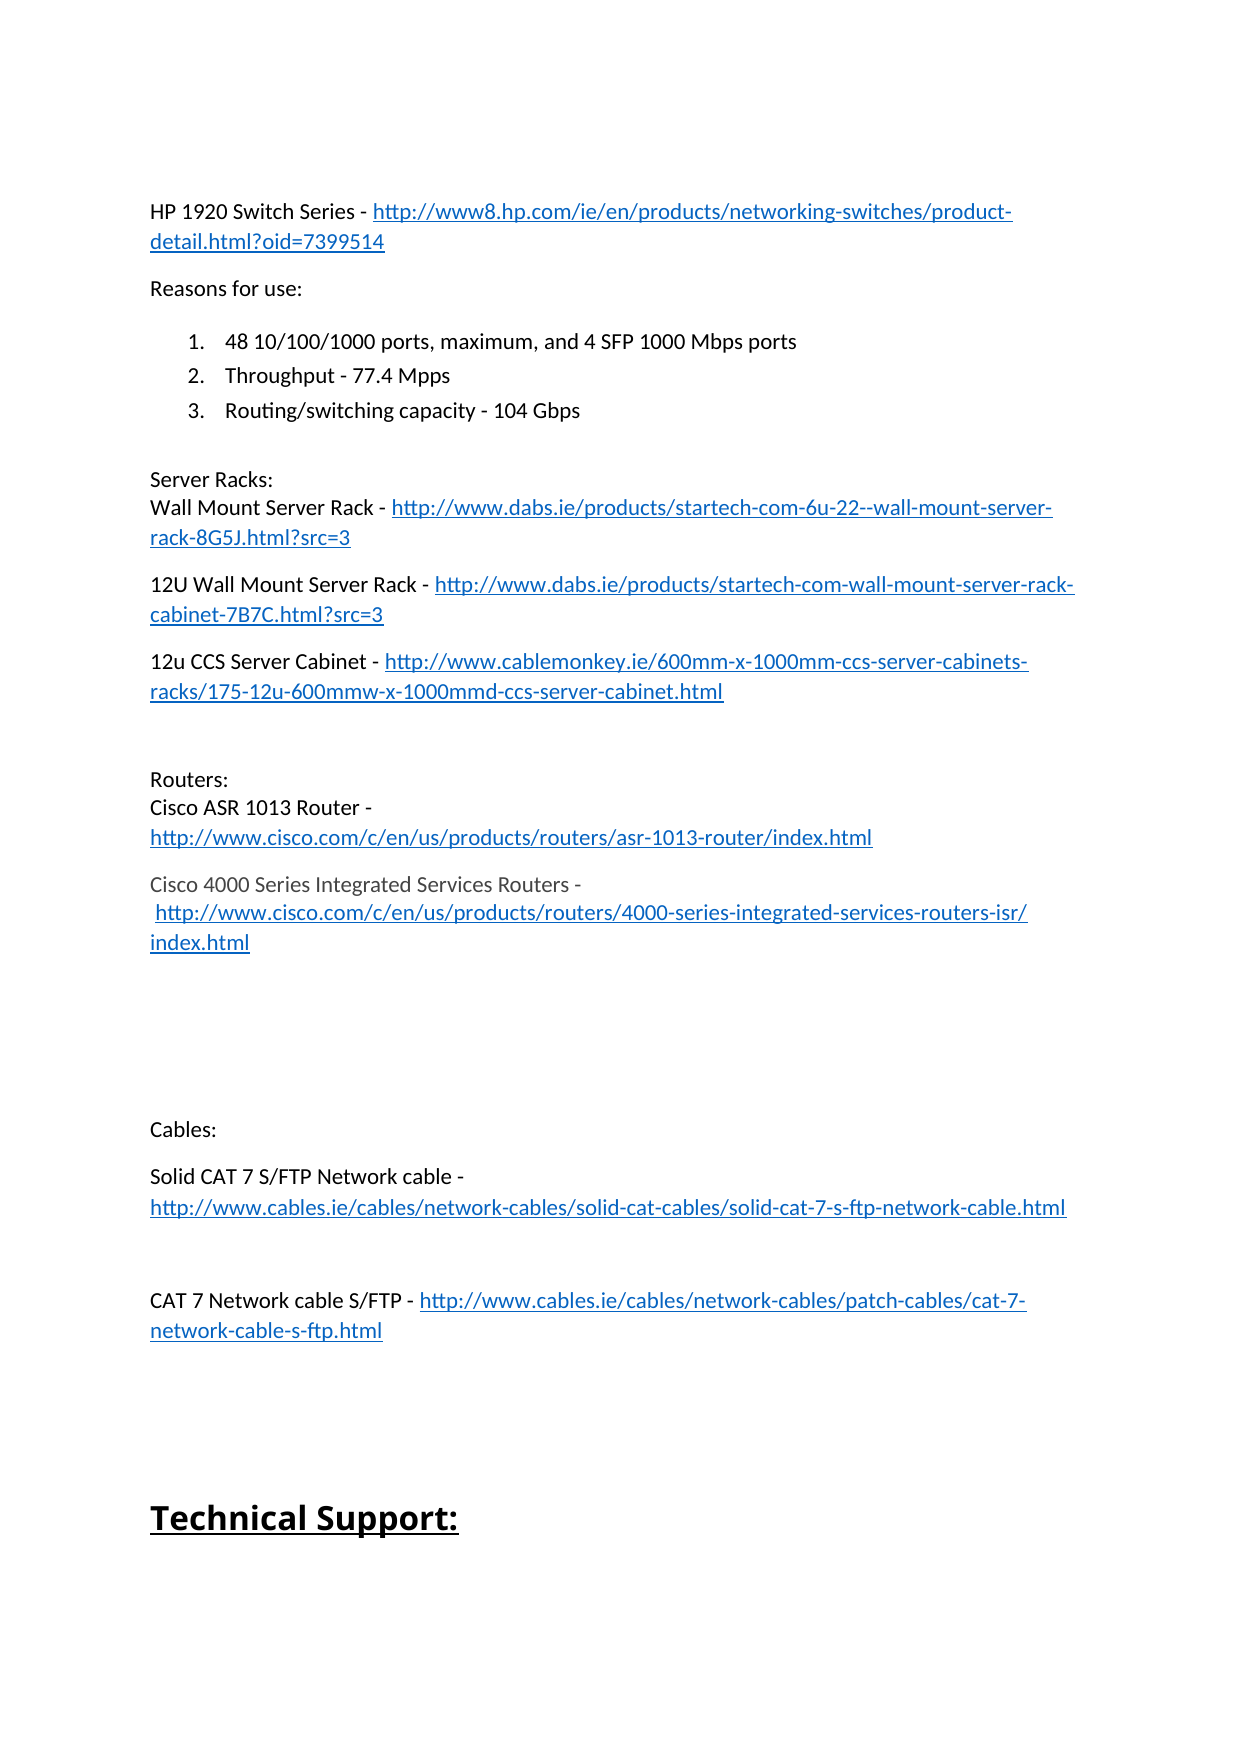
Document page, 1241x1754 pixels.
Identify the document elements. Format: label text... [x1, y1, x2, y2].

list Throughput - 77.4 Mpps [187, 355, 1090, 389]
text 12U Wall Mount Server Rack - http://www.dabs.ie/products/startech-com-wall-mount-server-rack-cabinet-7B7C.html?src=3 [150, 570, 1090, 628]
text Solid CAT 7 S/FTP Network cable - http://www.cables.ie/cables/network-cables/solid-cat-cables/solid-cat-7-s-ftp-network-cable.html [150, 1162, 1090, 1221]
text 12u CCS Server Cabinet - http://www.cablemonkey.ie/600mm-x-1000mm-ccs-server-cabinets-racks/175-12u-600mmw-x-1000mmd-ccs-server-cabinet.html [150, 647, 1090, 705]
list 48 10/100/1000 ports, maximum, and 4 SFP 1000 Mbps ports [187, 321, 1090, 355]
text Cisco ASR 1013 Router - http://www.cisco.com/c/en/us/products/routers/asr-1013-router/index.html [150, 793, 1090, 851]
text Technical Support: [150, 1495, 1090, 1540]
subtitle Cisco 4000 Series Integrated Services Routers - [150, 870, 1090, 898]
text Server Racks: [150, 458, 1090, 493]
text Wall Mount Server Rack - http://www.dabs.ie/products/startech-com-6u-22--wall-mount-server-rack-8G5J.html?src=3 [150, 493, 1090, 551]
text http://www.cisco.com/c/en/us/products/routers/4000-series-integrated-services-routers-isr/index.html [150, 898, 1090, 956]
text Reasons for use: [150, 274, 1090, 302]
text Routers: [150, 758, 1090, 793]
text Cables: [150, 1116, 1090, 1143]
list Routing/switching capacity - 104 Gbps [187, 389, 1090, 424]
text CAT 7 Network cable S/FTP - http://www.cables.ie/cables/network-cables/patch-cables/cat-7-network-cable-s-ftp.html [150, 1286, 1090, 1344]
text HP 1920 Switch Series - http://www8.hp.com/ie/en/products/networking-switches/product-detail.html?oid=7399514 [150, 197, 1090, 255]
